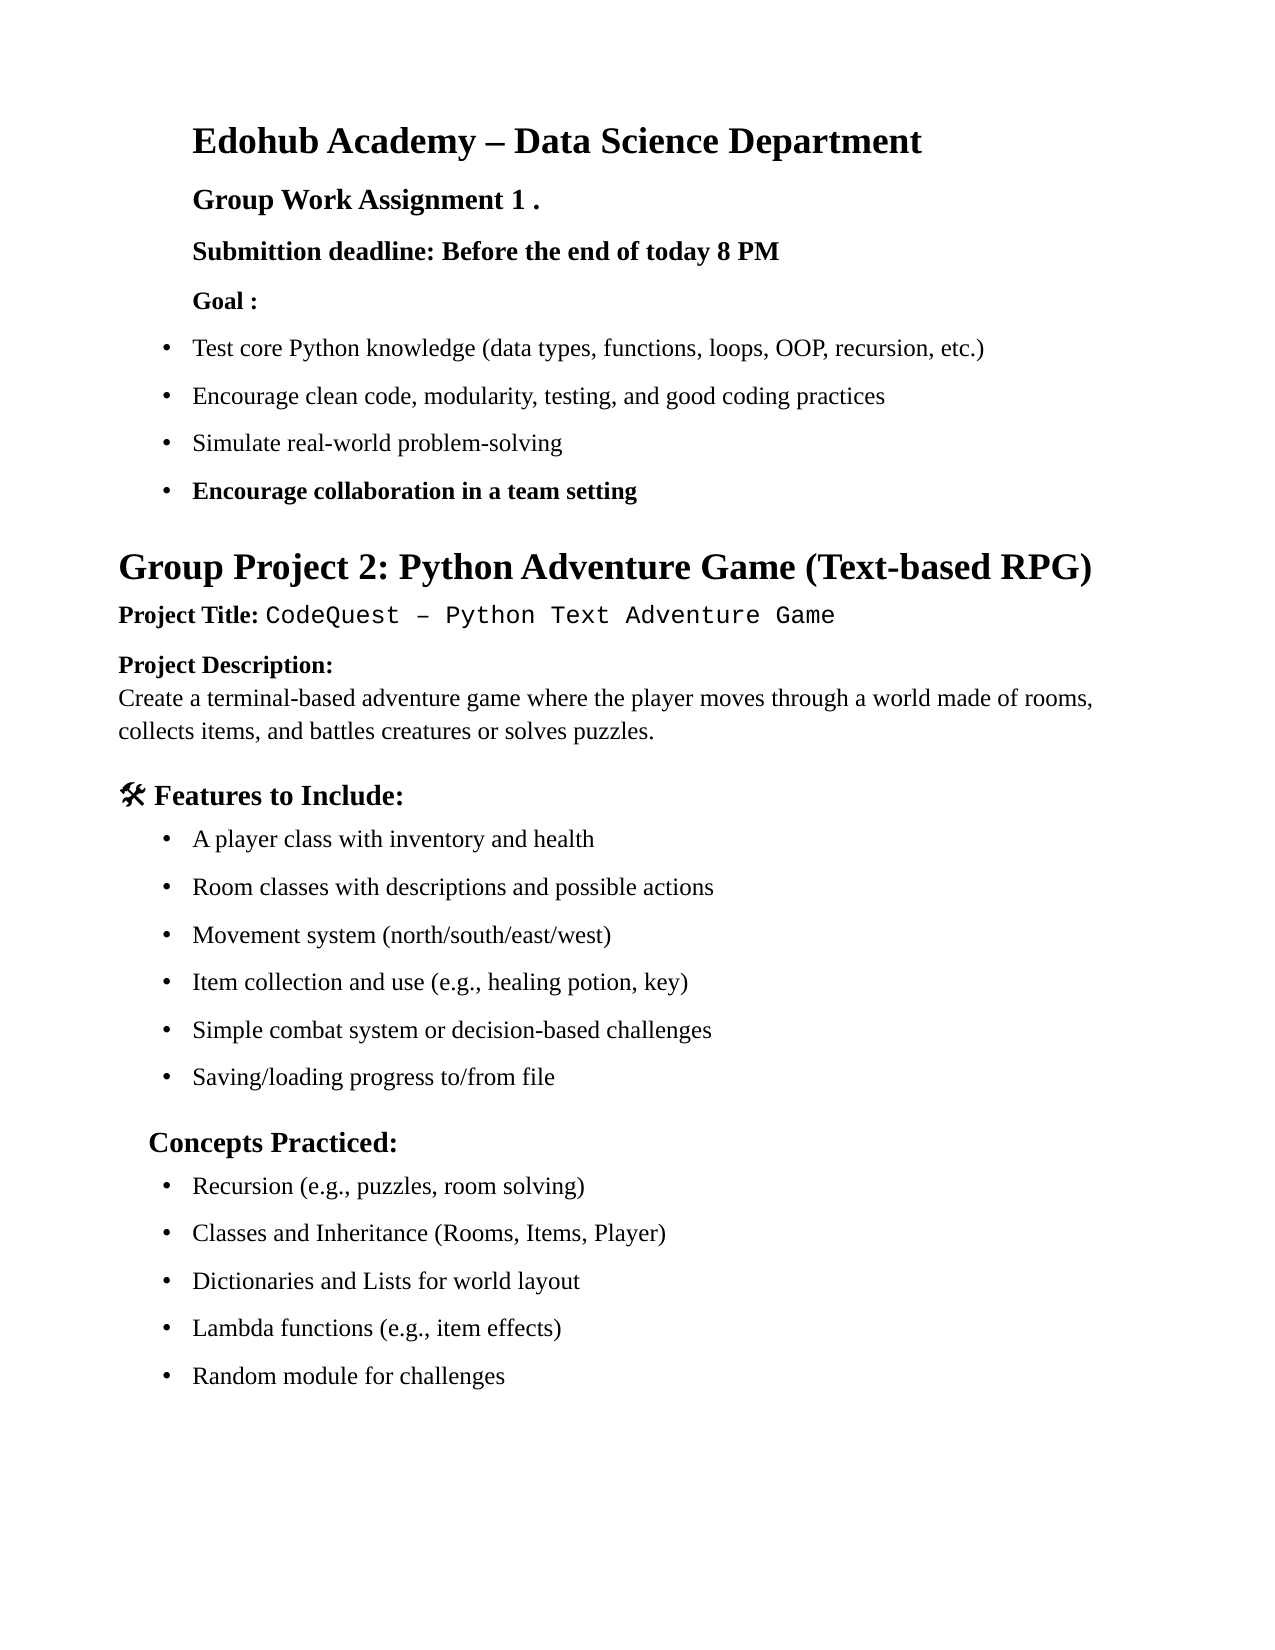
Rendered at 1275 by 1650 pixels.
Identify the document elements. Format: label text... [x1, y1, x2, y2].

list Simulate real-world problem-solving [162, 428, 1157, 457]
list Goal : [162, 286, 1157, 314]
list Classes and Inheritance (Rooms, Items, Player) [162, 1218, 1157, 1247]
list A player class with inventory and health [162, 824, 1157, 853]
list Encourage collaboration in a team setting [162, 476, 1157, 505]
list Simple combat system or decision-based challenges [162, 1015, 1157, 1044]
list Edohub Academy – Data Science Department [162, 118, 1157, 161]
list Encourage clean code, modularity, testing, and good coding practices [162, 381, 1157, 410]
list Test core Python knowledge (data types, functions, loops, OOP, recursion, etc.) [162, 333, 1157, 362]
subtitle 🧠 [118, 1423, 1157, 1457]
text Project Description: Create a terminal-based adventure game where the player moves through a world made of rooms, collects items, and battles creatures or solves puzzles. [118, 650, 1157, 745]
list Dictionaries and Lists for world layout [162, 1266, 1157, 1295]
text Project Title: CodeQuest – Python Text Adventure Game [118, 600, 1157, 631]
list Group Work Assignment 1 . [162, 182, 1157, 216]
subtitle Group Project 2: Python Adventure Game (Text-based RPG) [118, 544, 1157, 588]
list Item collection and use (e.g., healing potion, key) [162, 967, 1157, 996]
subtitle 🔁 Concepts Practiced: [118, 1125, 1157, 1158]
list Random module for challenges [162, 1361, 1157, 1390]
subtitle 🛠 Features to Include: [118, 778, 1157, 812]
list Lambda functions (e.g., item effects) [162, 1313, 1157, 1342]
list Recursion (e.g., puzzles, room solving) [162, 1171, 1157, 1199]
list Movement system (north/south/east/west) [162, 920, 1157, 948]
list Saving/loading progress to/from file [162, 1062, 1157, 1091]
list Room classes with descriptions and possible actions [162, 872, 1157, 901]
list Submittion deadline: Before the end of today 8 PM [162, 235, 1157, 267]
